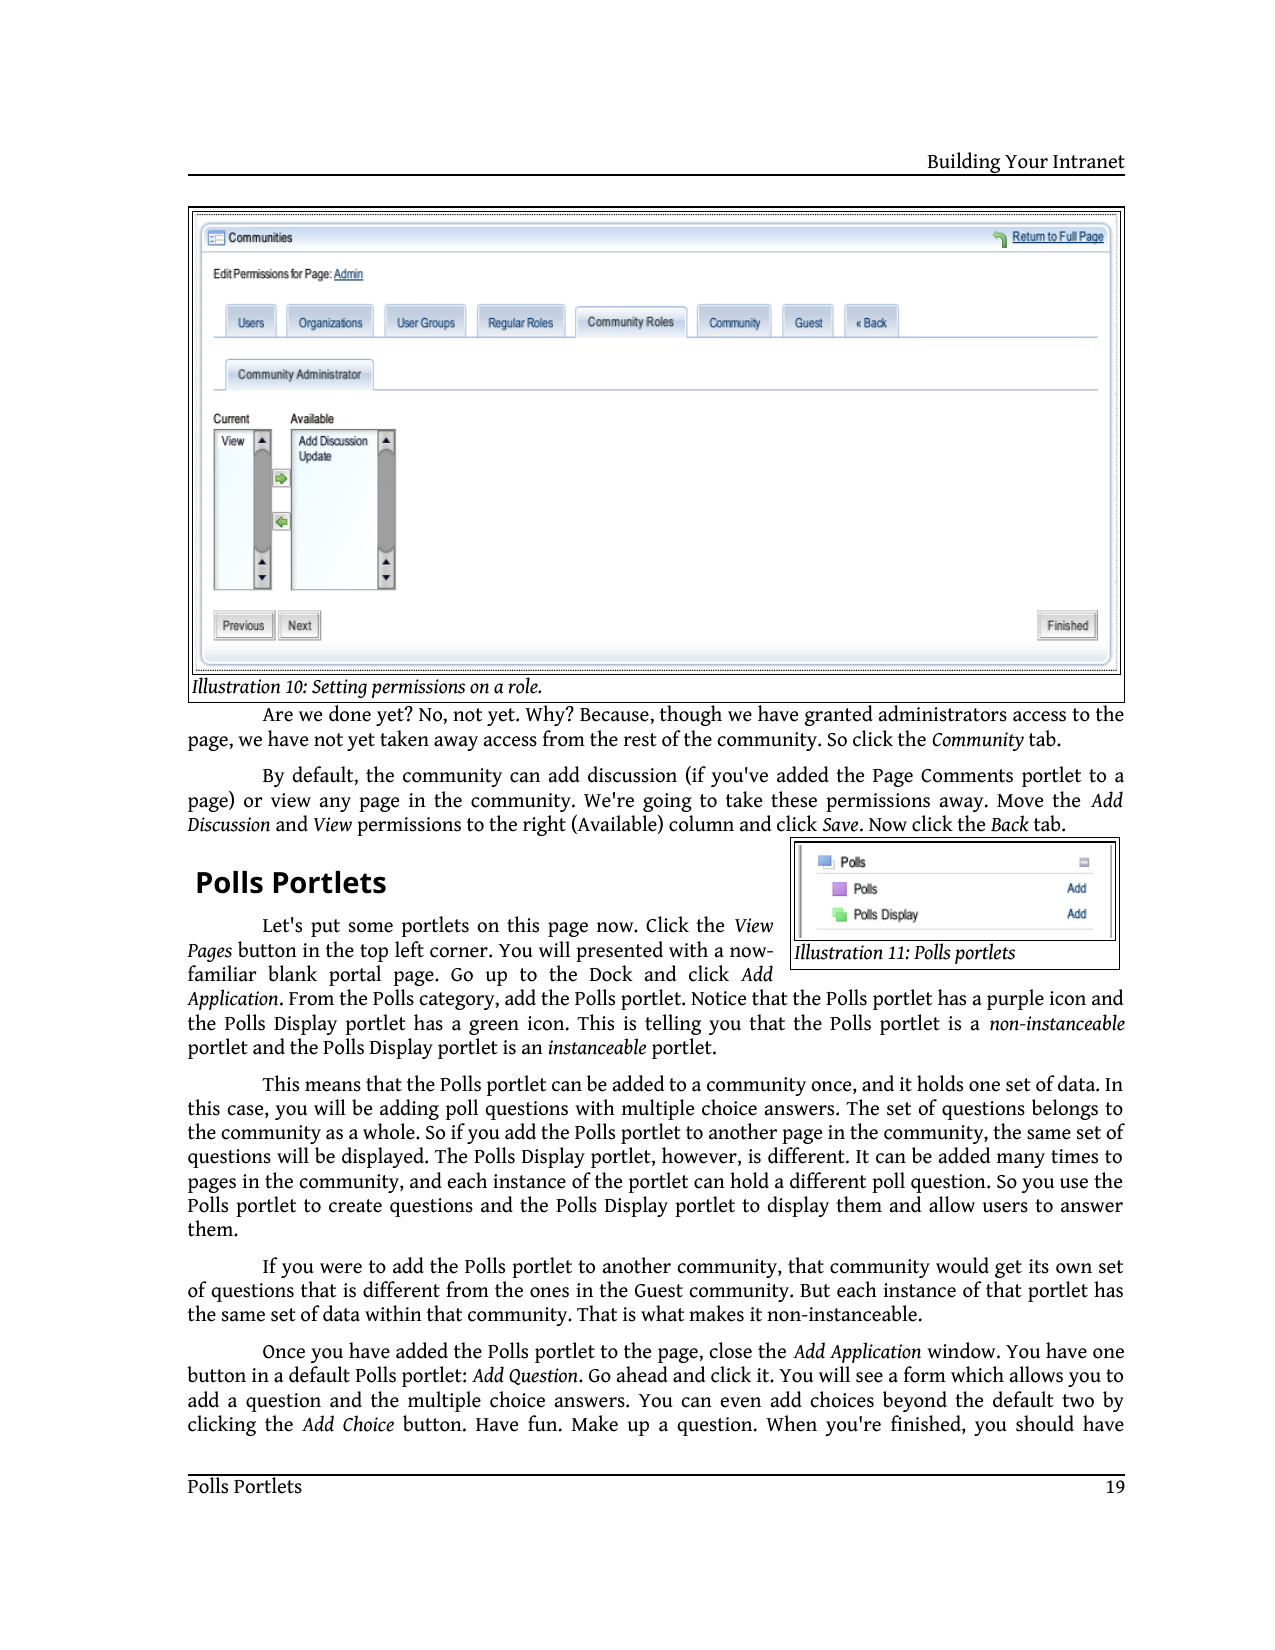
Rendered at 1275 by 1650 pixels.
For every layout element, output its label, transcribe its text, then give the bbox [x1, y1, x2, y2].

text Illustration 11: Polls portlets [794, 941, 1116, 966]
text If you were to add the Polls portlet to another community, that community would get its own set of questions that is different from the ones in the Guest community. But each instance of that portlet has the same set of data within that community. That is what makes it non-instanceable. [187, 1255, 1125, 1328]
picture [798, 845, 1113, 938]
text [193, 212, 1120, 674]
picture [195, 214, 1118, 671]
text [795, 843, 1115, 940]
text Illustration 10: Setting permissions on a role. [192, 675, 1121, 699]
text By default, the community can add discussion (if you've added the Page Comments portlet to a page) or view any page in the community. We're going to take these permissions away. Move the Add Discussion and View permissions to the right (Available) column and click Save. Now click the Back tab. [187, 764, 1125, 837]
text Let's put some portlets on this page now. Click the View Pages button in the top left corner. You will presented with a now-familiar blank portal page. Go up to the Dock and click Add Application. From the Polls category, add the Polls portlet. Notice that the Polls portlet has a purple icon and the Polls Display portlet has a green icon. This is telling you that the Polls portlet is a non-instanceable portlet and the Polls Display portlet is an instanceable portlet. [187, 914, 1125, 1060]
subtitle [791, 838, 1119, 969]
text This means that the Polls portlet can be added to a community once, and it holds one set of data. In this case, you will be adding poll questions with multiple choice answers. The set of questions belongs to the community as a whole. So if you add the Polls portlet to another page in the community, the same set of questions will be displayed. The Polls Display portlet, however, is different. It can be added many times to pages in the community, and each instance of the portlet can hold a different poll question. So you use the Polls portlet to create questions and the Polls Display portlet to display them and allow users to answer them. [187, 1073, 1125, 1243]
text Are we done yet? No, not yet. Why? Because, though we have granted administrators access to the page, we have not yet taken away access from the rest of the community. So click the Community tab. [187, 207, 1125, 752]
text Once you have added the Polls portlet to the page, close the Add Application window. You have one button in a default Polls portlet: Add Question. Go ahead and click it. You will see a form which allows you to add a question and the multiple choice answers. You can even add choices beyond the default two by clicking the Add Choice button. Have fun. Make up a question. When you're finished, you should have [187, 1340, 1125, 1437]
subtitle Polls Portlets [187, 862, 790, 902]
